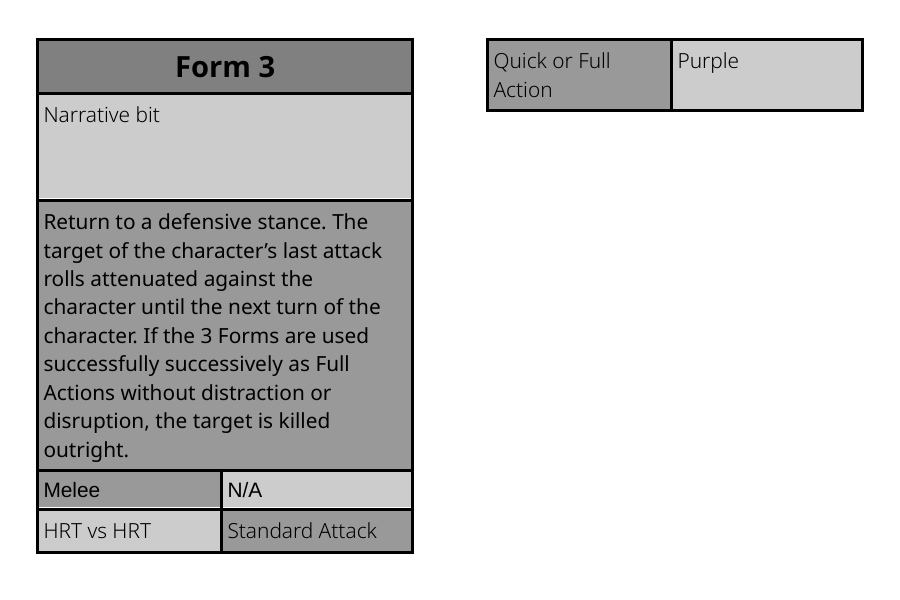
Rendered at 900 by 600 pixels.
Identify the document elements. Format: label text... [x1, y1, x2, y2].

table_cell N/A [223, 472, 411, 507]
table_header Form 3 [39, 41, 411, 92]
table_cell Narrative bit [39, 95, 411, 198]
table_cell Melee [39, 472, 220, 507]
table_cell Quick or Full Action [489, 41, 670, 109]
table_cell Purple [673, 41, 861, 109]
table_cell Standard Attack [223, 511, 411, 551]
table_cell Return to a defensive stance. The target of the character’s last attack rolls attenuated against the character until the next turn of the character. If the 3 Forms are used successfully successively as Full Actions without distraction or disruption, the target is killed outright. [39, 202, 411, 469]
table_cell HRT vs HRT [39, 511, 220, 551]
